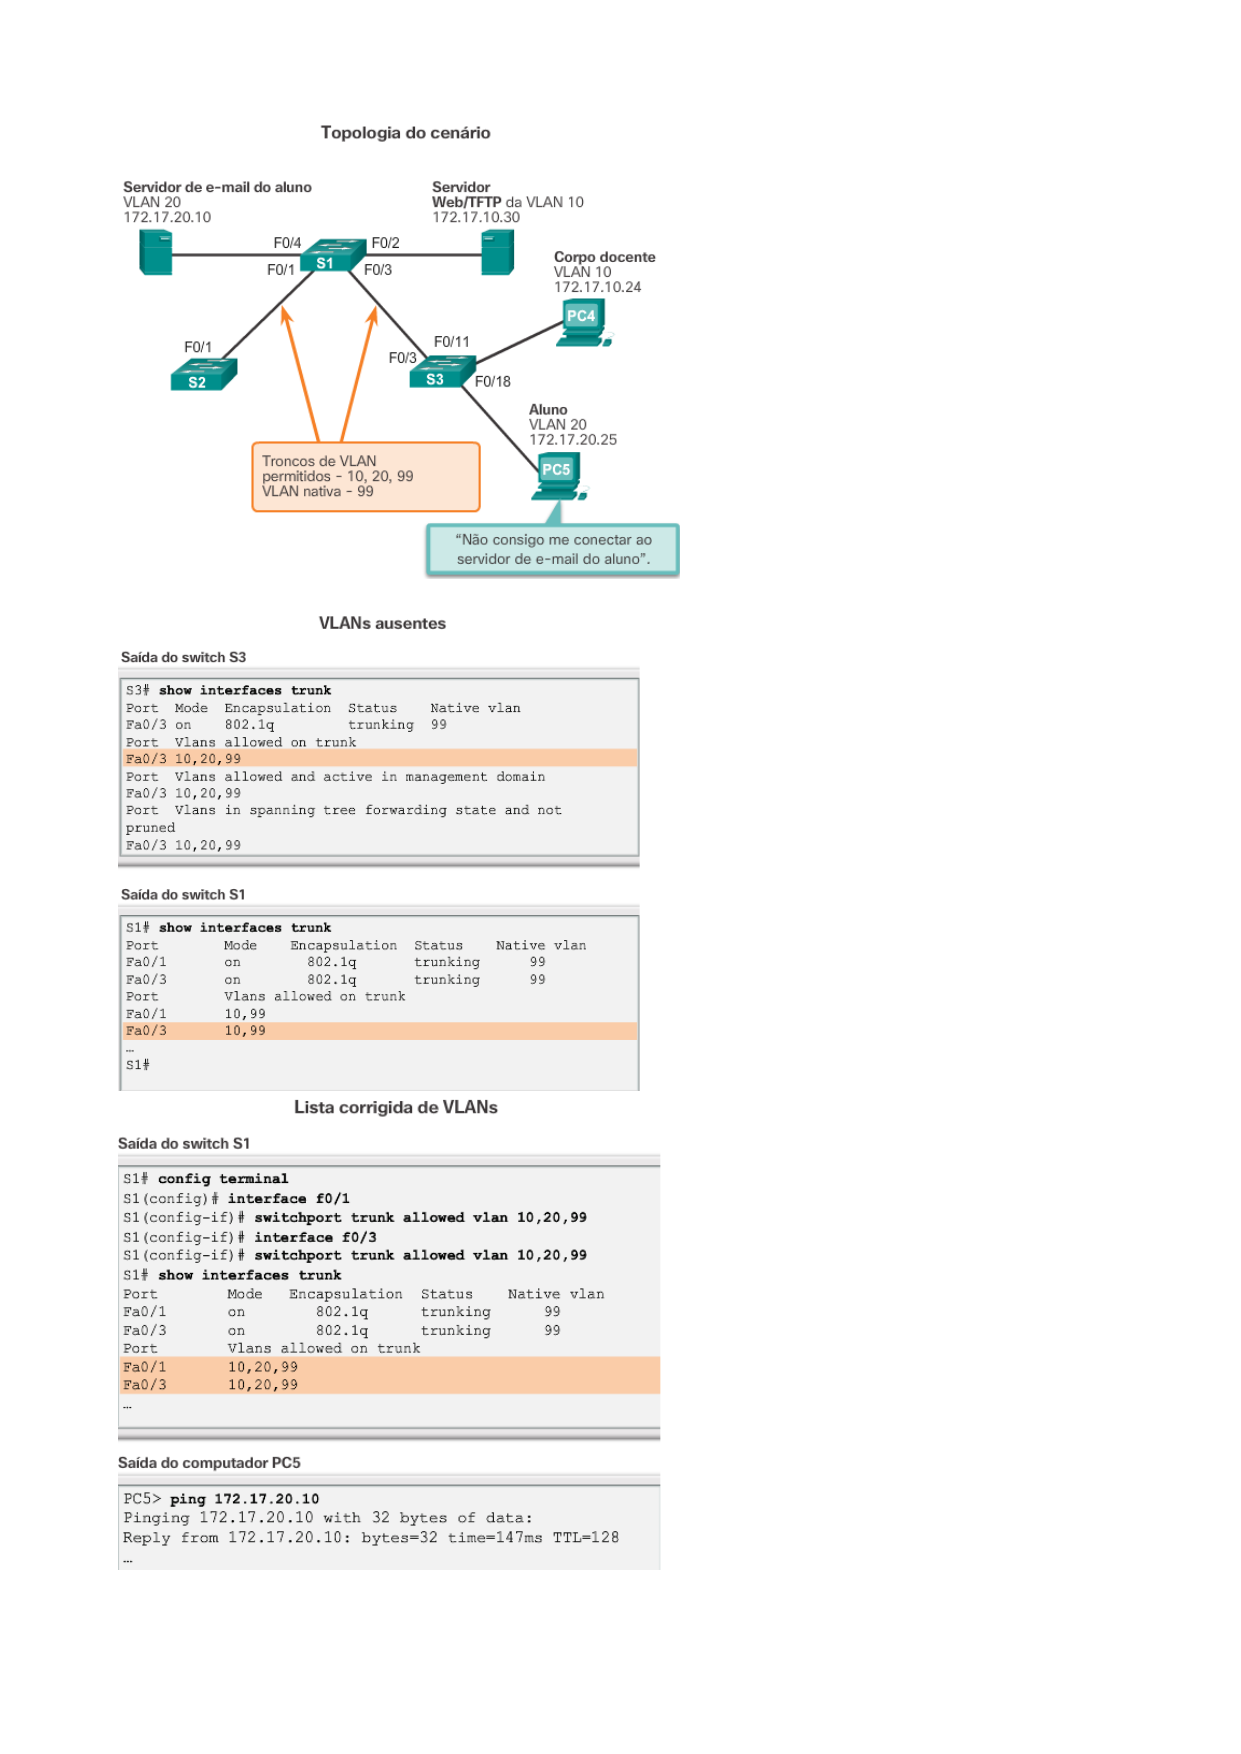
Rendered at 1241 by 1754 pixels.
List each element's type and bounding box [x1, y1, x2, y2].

picture [118, 118, 680, 579]
picture [118, 607, 661, 1570]
